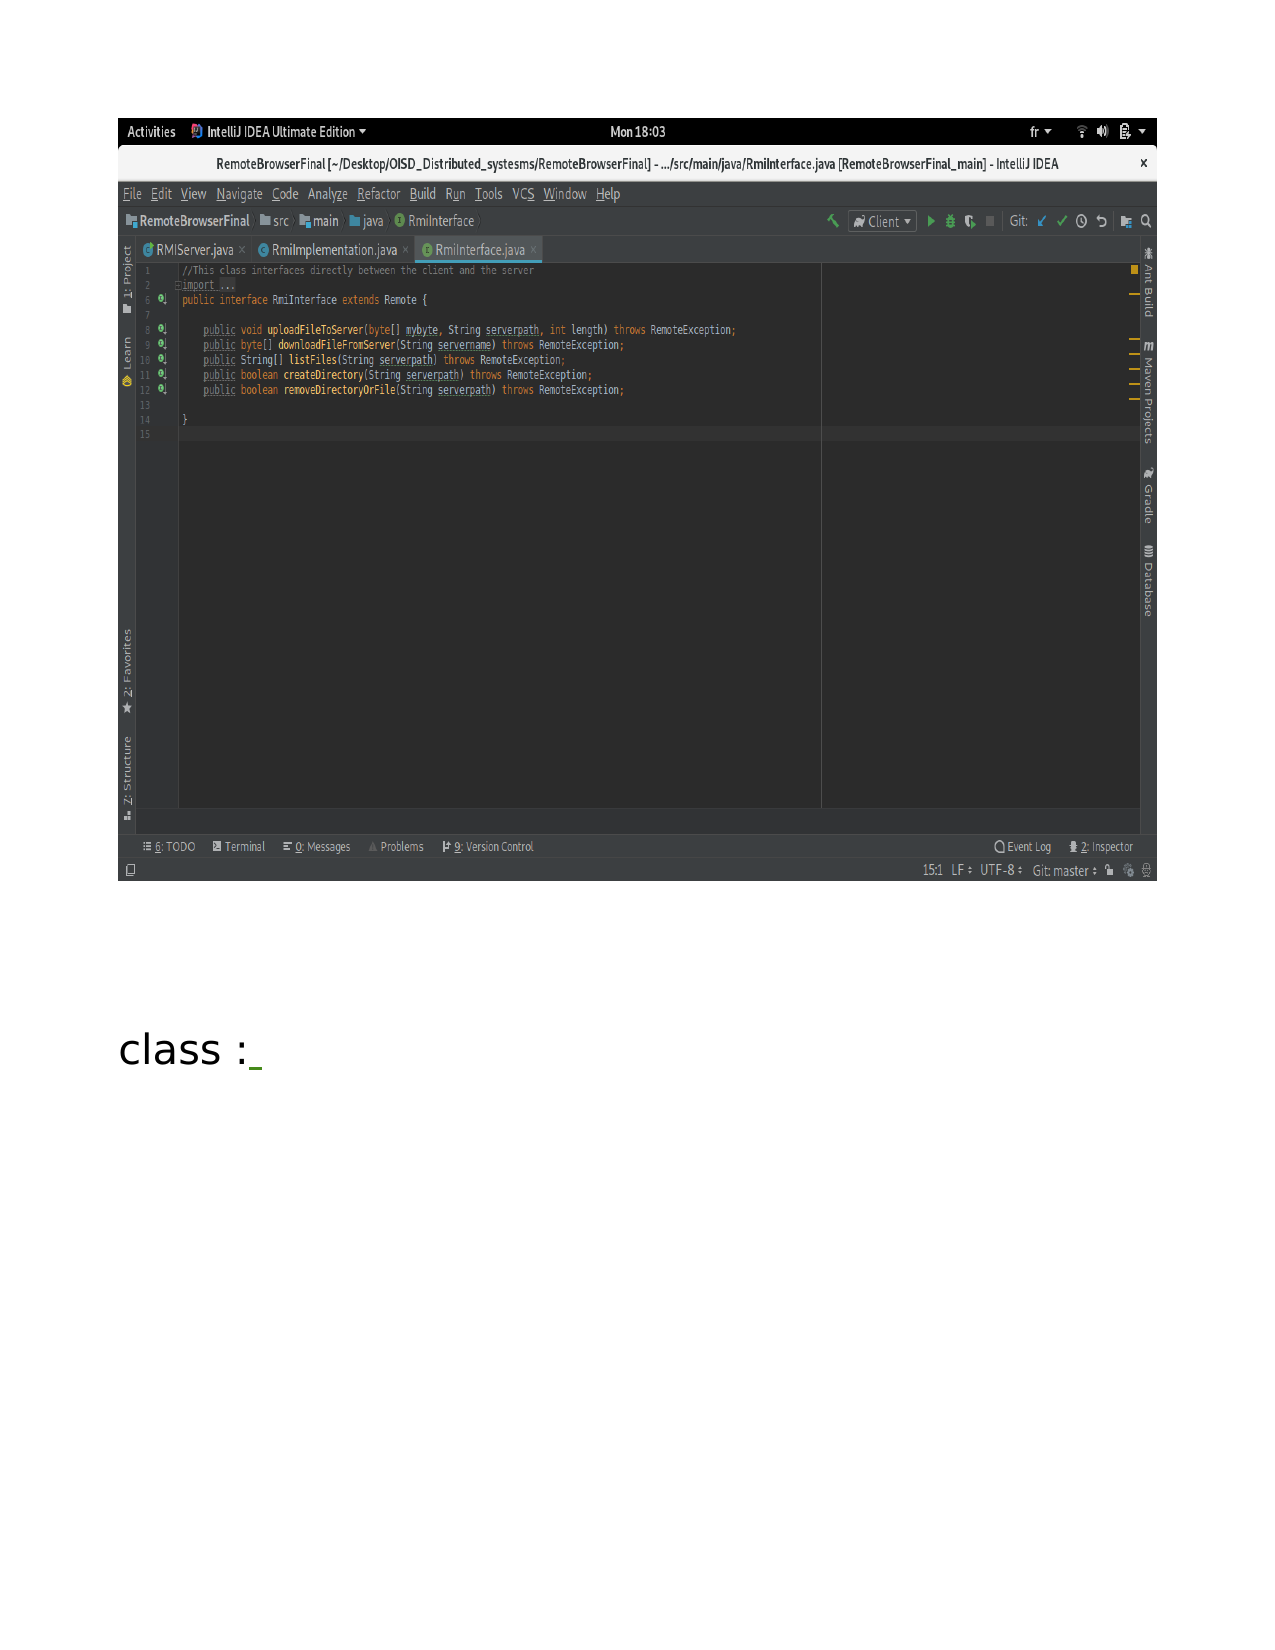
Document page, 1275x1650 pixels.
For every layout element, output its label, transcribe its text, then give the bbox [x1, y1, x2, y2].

picture [118, 118, 1157, 881]
text class : [118, 1026, 1157, 1074]
